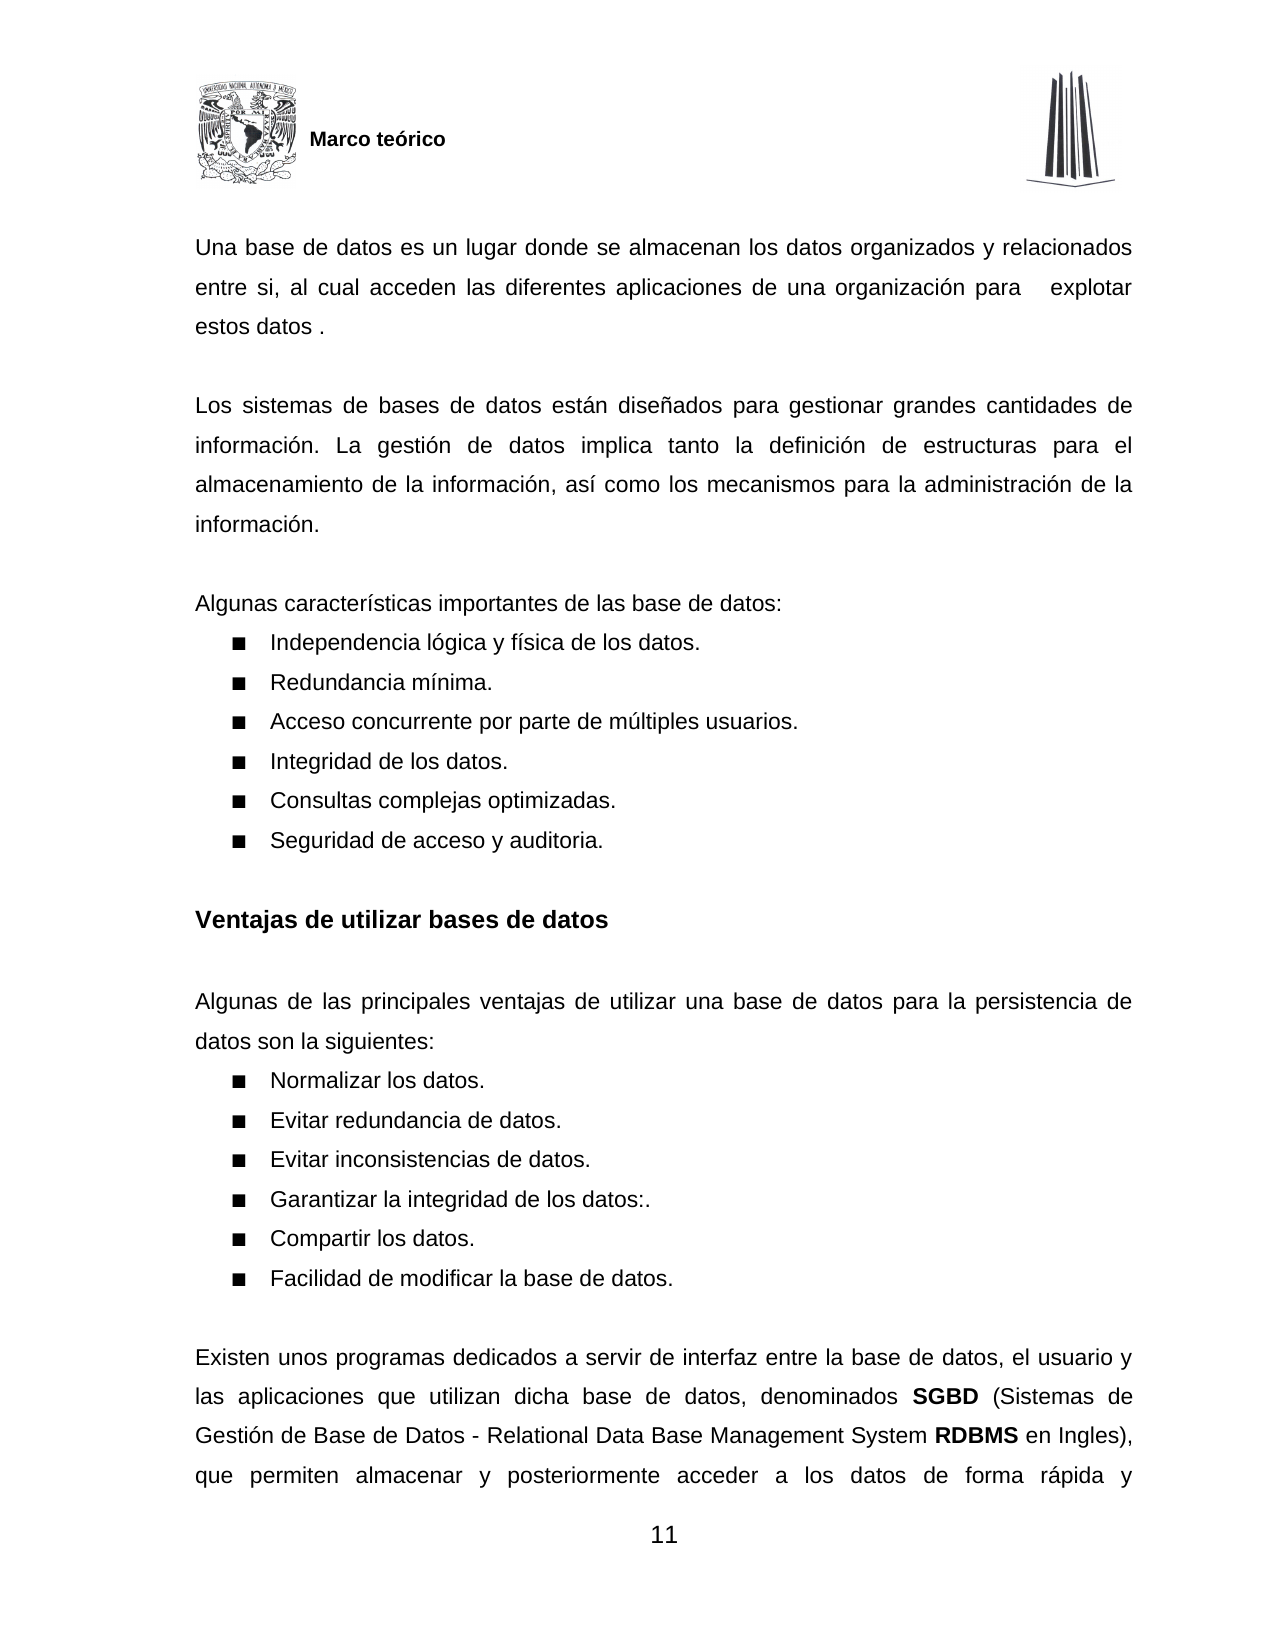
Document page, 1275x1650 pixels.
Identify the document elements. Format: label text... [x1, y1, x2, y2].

text Los sistemas de bases de datos están diseñados para gestionar grandes cantidades de información. La gestión de datos implica tanto la definición de estructuras para el almacenamiento de la información, así como los mecanismos para la administración de la información. [195, 392, 1133, 537]
list Garantizar la integridad de los datos:. [232, 1186, 1133, 1212]
list Evitar redundancia de datos. [232, 1107, 1133, 1133]
text Algunas características importantes de las base de datos: [195, 590, 1133, 616]
text Existen unos programas dedicados a servir de interfaz entre la base de datos, el usuario y las aplicaciones que utilizan dicha base de datos, denominados SGBD (Sistemas de Gestión de Base de Datos - Relational Data Base Management System RDBMS en Ingles), que permiten almacenar y posteriormente acceder a los datos de forma rápida y [195, 1343, 1133, 1488]
list Acceso concurrente por parte de múltiples usuarios. [232, 708, 1133, 734]
list Compartir los datos. [232, 1225, 1133, 1251]
list Integridad de los datos. [232, 748, 1133, 774]
list Consultas complejas optimizadas. [232, 787, 1133, 813]
list Redundancia mínima. [232, 669, 1133, 695]
text Algunas de las principales ventajas de utilizar una base de datos para la persistencia de datos son la siguientes: [195, 988, 1133, 1054]
list Facilidad de modificar la base de datos. [232, 1264, 1133, 1291]
text Una base de datos es un lugar donde se almacenan los datos organizados y relacionados entre si, al cual acceden las diferentes aplicaciones de una organización para explotar estos datos . [195, 234, 1133, 340]
list Independencia lógica y física de los datos. [232, 629, 1133, 656]
text Ventajas de utilizar bases de datos [195, 906, 1133, 934]
list Normalizar los datos. [232, 1067, 1133, 1093]
list Evitar inconsistencias de datos. [232, 1146, 1133, 1172]
list Seguridad de acceso y auditoria. [232, 827, 1133, 853]
picture [1020, 65, 1122, 193]
